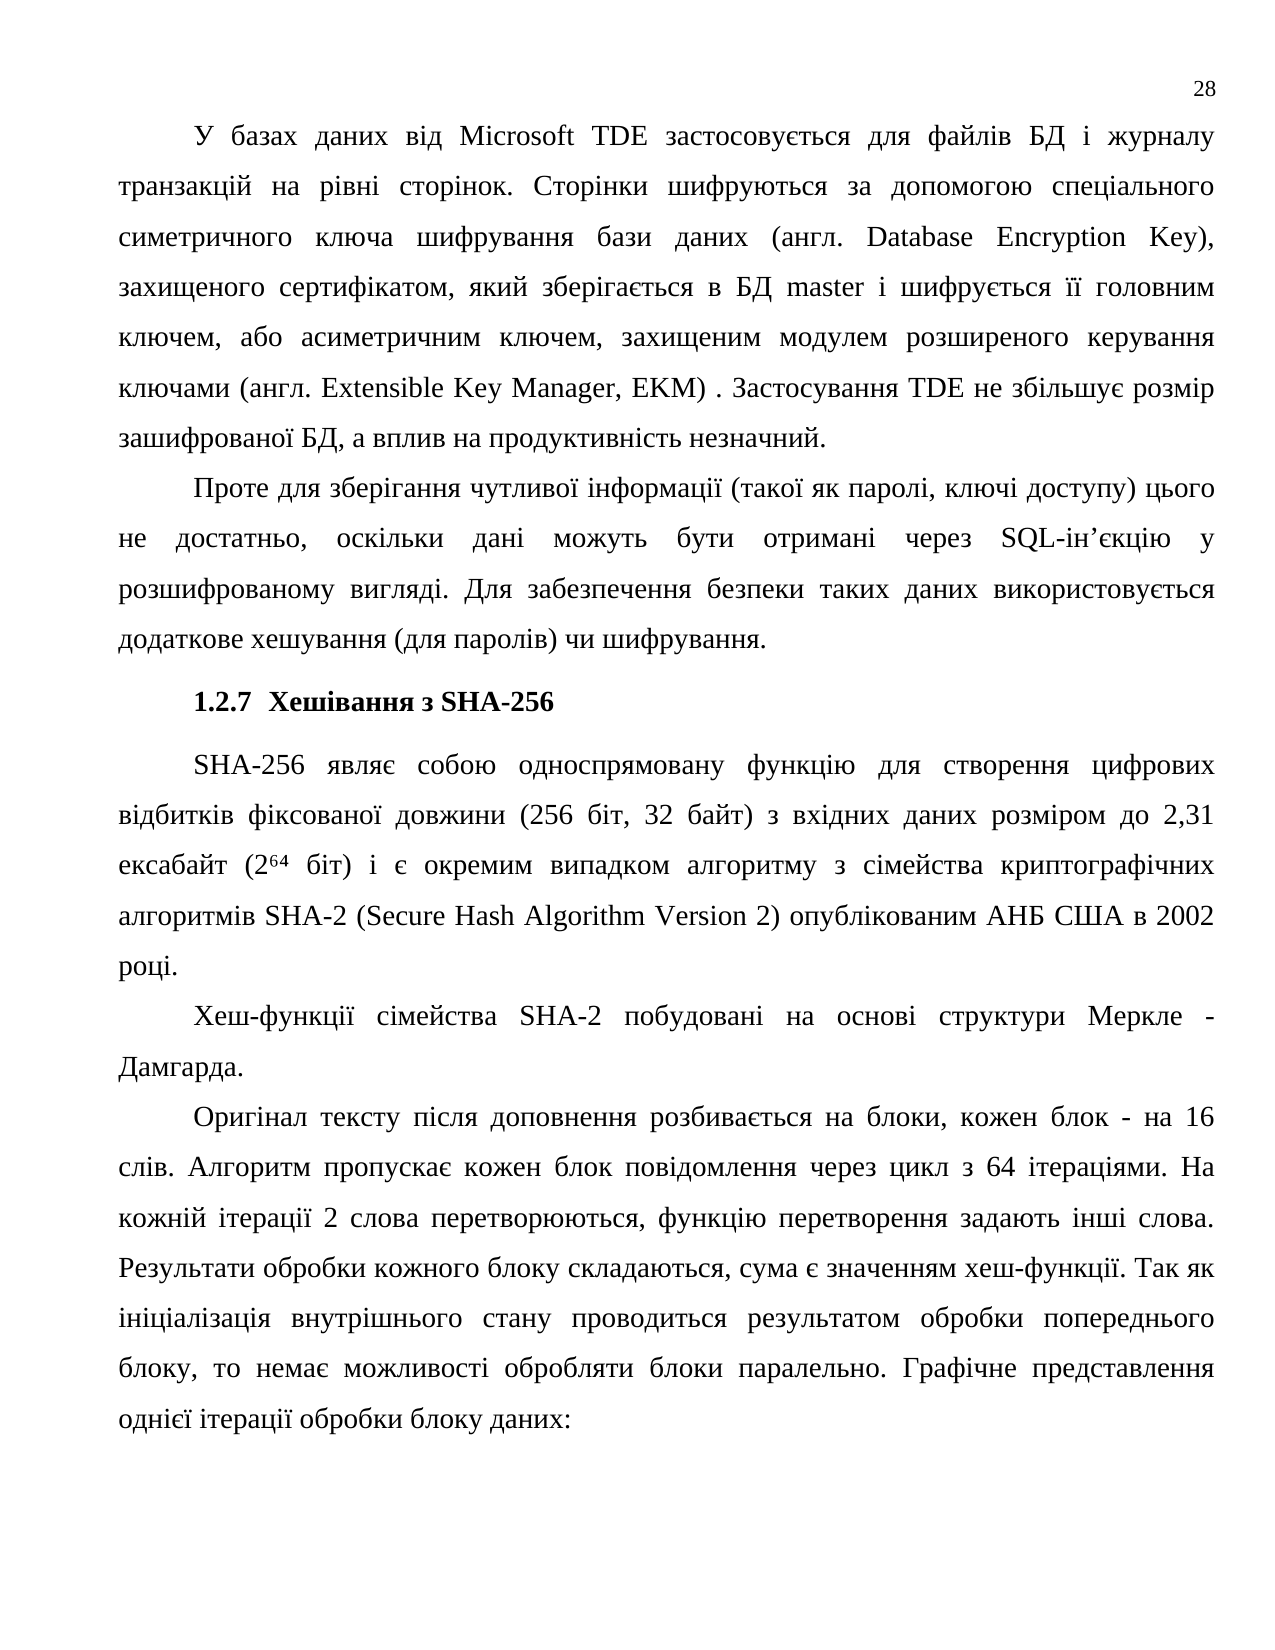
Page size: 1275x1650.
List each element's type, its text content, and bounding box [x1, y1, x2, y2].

text Оригінал тексту після доповнення розбивається на блоки, кожен блок - на 16 слів. Алгоритм пропускає кожен блок повідомлення через цикл з 64 ітераціями. На кожній ітерації 2 слова перетворюються, функцію перетворення задають інші слова. Результати обробки кожного блоку складаються, сума є значенням хеш-функції. Так як ініціалізація внутрішнього стану проводиться результатом обробки попереднього блоку, то немає можливості обробляти блоки паралельно. Графічне представлення однієї ітерації обробки блоку даних: [118, 1099, 1216, 1434]
text Проте для зберігання чутливої інформації (такої як паролі, ключі доступу) цього не достатньо, оскільки дані можуть бути отримані через SQL-ін’єкцію у розшифрованому вигляді. Для забезпечення безпеки таких даних використовується додаткове хешування (для паролів) чи шифрування. [118, 470, 1216, 655]
text Хеш-функції сімейства SHA-2 побудовані на основі структури Меркле - Дамгарда. [118, 998, 1216, 1082]
text SHA-256 являє собою односпрямовану функцію для створення цифрових відбитків фіксованої довжини (256 біт, 32 байт) з вхідних даних розміром до 2,31 ексабайт (2⁶⁴ біт) і є окремим випадком алгоритму з сімейства криптографічних алгоритмів SHA-2 (Secure Hash Algorithm Version 2) опублікованим АНБ США в 2002 році. [118, 747, 1216, 982]
subtitle Хешівання з SHA-256 [193, 684, 1216, 718]
text У базах даних від Microsoft TDE застосовується для файлів БД і журналу транзакцій на рівні сторінок. Сторінки шифруються за допомогою спеціального симетричного ключа шифрування бази даних (англ. Database Encryption Key), захищеного сертифікатом, який зберігається в БД master і шифрується її головним ключем, або асиметричним ключем, захищеним модулем розширеного керування ключами (англ. Extensible Key Manager, EKM) . Застосування TDE не збільшує розмір зашифрованої БД, а вплив на продуктивність незначний. [118, 118, 1216, 453]
